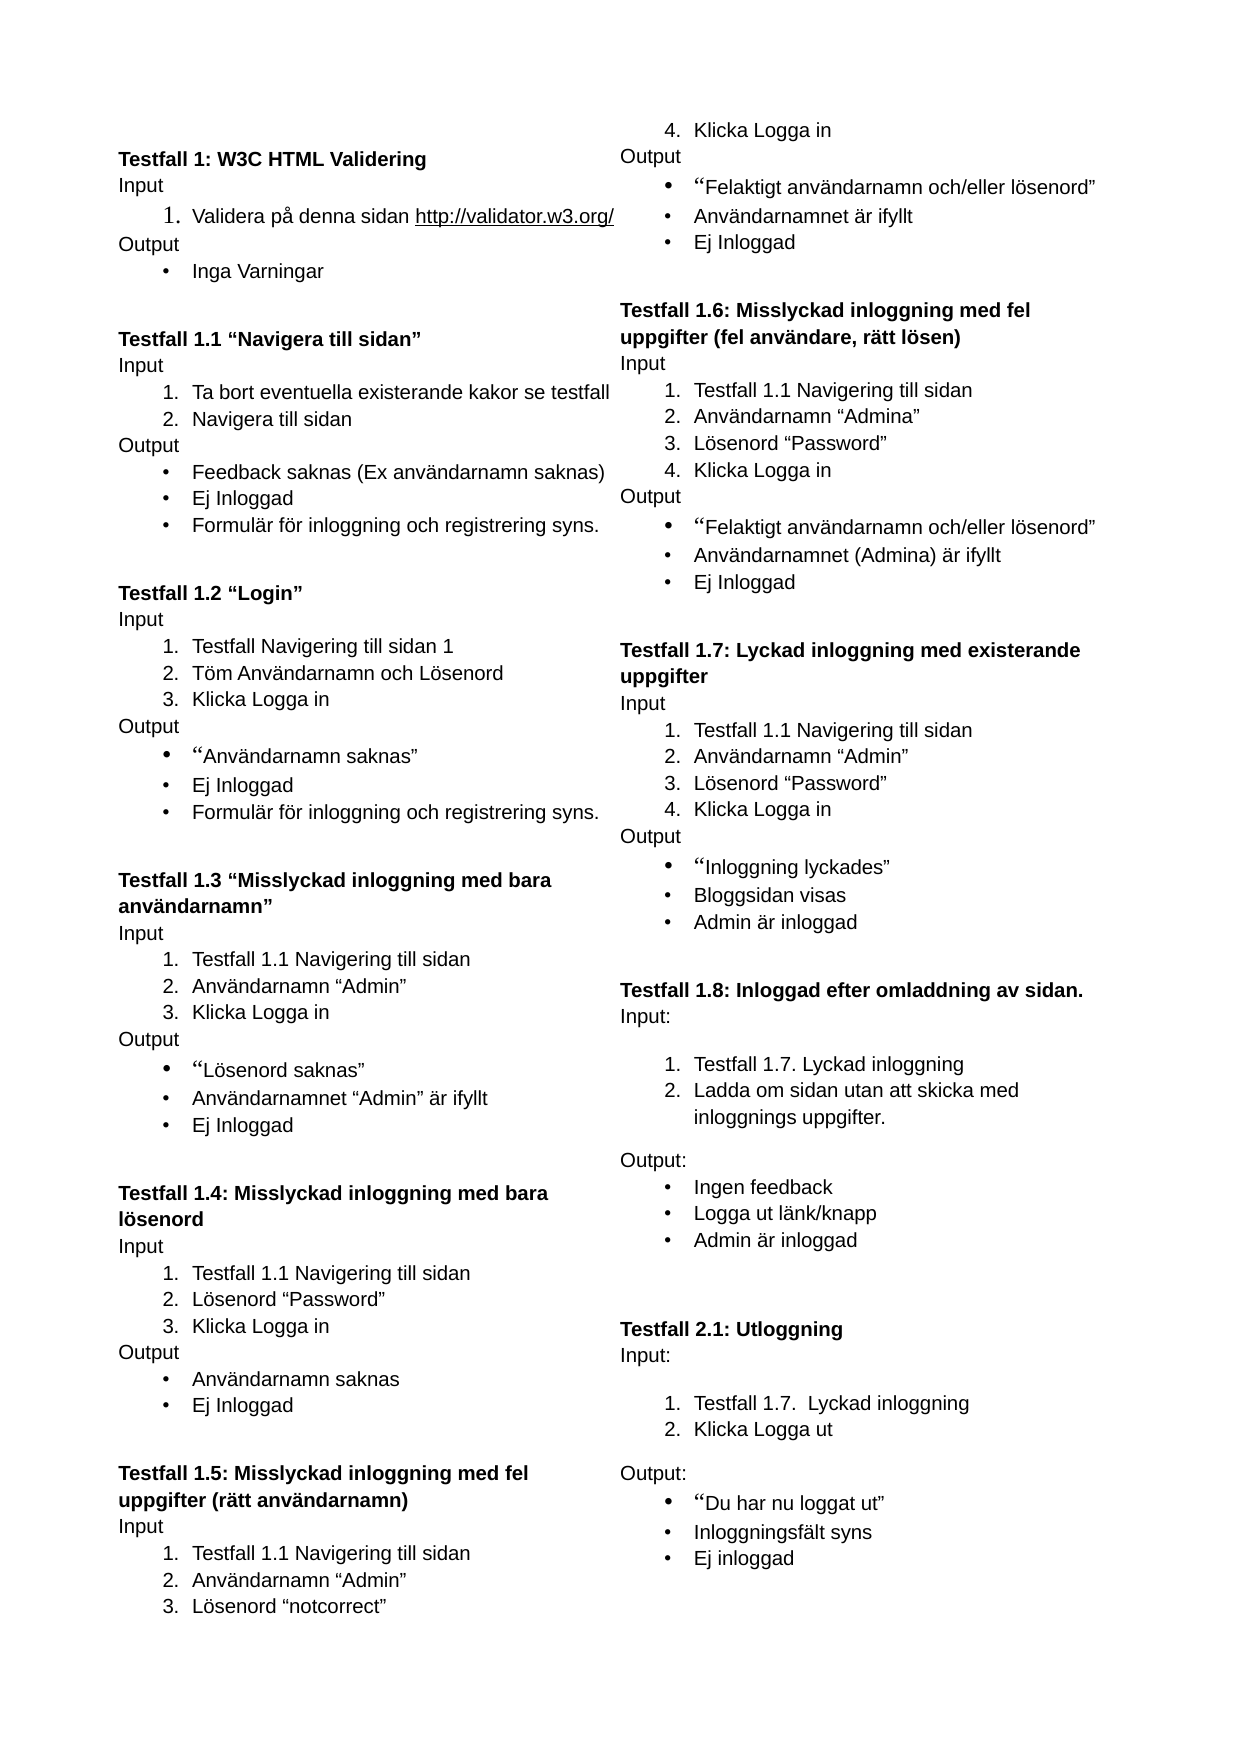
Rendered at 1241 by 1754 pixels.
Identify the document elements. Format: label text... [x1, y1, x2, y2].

list Användarnamnet är ifyllt [664, 204, 1122, 227]
list Lösenord “notcorrect” [162, 1594, 620, 1618]
text Input [118, 354, 620, 377]
list Testfall 1.7. Lyckad inloggning [664, 1391, 1122, 1414]
text Testfall 1.7: Lyckad inloggning med existerande uppgifter [620, 638, 1122, 688]
list Testfall 1.1 Navigering till sidan [162, 1261, 620, 1284]
list Inloggningsfält syns [664, 1520, 1122, 1543]
list Testfall Navigering till sidan 1 [162, 634, 620, 658]
list “Felaktigt användarnamn och/eller lösenord” [664, 171, 1122, 200]
list Ta bort eventuella existerande kakor se testfall [162, 380, 620, 404]
list Klicka Logga ut [664, 1418, 1122, 1441]
list “Användarnamn saknas” [162, 741, 620, 769]
text Output [118, 433, 620, 457]
text Testfall 1: W3C HTML Validering [118, 147, 620, 170]
list Användarnamn “Admin” [162, 974, 620, 997]
list Ej Inloggad [664, 231, 1122, 254]
list Feedback saknas (Ex användarnamn saknas) [162, 460, 620, 483]
text Input [118, 1234, 620, 1258]
list Formulär för inloggning och registrering syns. [162, 800, 620, 823]
text Output [620, 484, 1122, 508]
list Lösenord “Password” [162, 1287, 620, 1311]
list Användarnamn “Admin” [664, 744, 1122, 768]
text Output [118, 1027, 620, 1051]
list Ej Inloggad [162, 773, 620, 797]
text Testfall 1.2 “Login” [118, 581, 620, 604]
list Testfall 1.1 Navigering till sidan [162, 948, 620, 971]
list Lösenord “Password” [664, 431, 1122, 455]
text Input [620, 352, 1122, 375]
list “Du har nu loggat ut” [664, 1487, 1122, 1516]
text Testfall 1.3 “Misslyckad inloggning med bara användarnamn” [118, 868, 620, 918]
list Klicka Logga in [664, 798, 1122, 821]
text Output [118, 1341, 620, 1364]
subtitle Output: [620, 1461, 1122, 1484]
subtitle Output: [620, 1148, 1122, 1172]
list Klicka Logga in [664, 118, 1122, 141]
list Ej Inloggad [162, 487, 620, 510]
list Klicka Logga in [162, 1001, 620, 1024]
text Testfall 1.6: Misslyckad inloggning med fel uppgifter (fel användare, rätt lösen) [620, 298, 1122, 348]
list Användarnamn saknas [162, 1367, 620, 1391]
text Input: [620, 1005, 1122, 1028]
text Output [118, 233, 620, 256]
list Inga Varningar [162, 259, 620, 283]
text Testfall 1.4: Misslyckad inloggning med bara lösenord [118, 1181, 620, 1231]
list Ladda om sidan utan att skicka med inloggnings uppgifter. [664, 1079, 1122, 1128]
list Användarnamn “Admin” [162, 1568, 620, 1591]
text Output [118, 714, 620, 737]
list Lösenord “Password” [664, 771, 1122, 794]
list Ej Inloggad [162, 1394, 620, 1417]
text Input: [620, 1344, 1122, 1367]
list Testfall 1.1 Navigering till sidan [664, 378, 1122, 402]
text Input [118, 921, 620, 944]
text Input [118, 1515, 620, 1538]
text Output [620, 145, 1122, 168]
list Klicka Logga in [162, 687, 620, 711]
list Validera på denna sidan http://validator.w3.org/ [162, 200, 620, 229]
list Klicka Logga in [664, 458, 1122, 481]
text Testfall 1.8: Inloggad efter omladdning av sidan. [620, 978, 1122, 1001]
list Formulär för inloggning och registrering syns. [162, 513, 620, 537]
list Testfall 1.1 Navigering till sidan [162, 1541, 620, 1565]
text Testfall 1.5: Misslyckad inloggning med fel uppgifter (rätt användarnamn) [118, 1462, 620, 1512]
list Användarnamn “Admina” [664, 405, 1122, 428]
list “Felaktigt användarnamn och/eller lösenord” [664, 511, 1122, 540]
list Admin är inloggad [664, 910, 1122, 934]
list Ej Inloggad [664, 570, 1122, 594]
text Input [118, 608, 620, 631]
list Användarnamnet (Admina) är ifyllt [664, 544, 1122, 567]
list Töm Användarnamn och Lösenord [162, 661, 620, 684]
list “Lösenord saknas” [162, 1054, 620, 1083]
text Testfall 1.1 “Navigera till sidan” [118, 327, 620, 351]
list Ingen feedback [664, 1175, 1122, 1198]
list Användarnamnet “Admin” är ifyllt [162, 1087, 620, 1110]
list Admin är inloggad [664, 1228, 1122, 1252]
subtitle Testfall 2.1: Utloggning [620, 1317, 1122, 1340]
list Ej Inloggad [162, 1113, 620, 1137]
list Bloggsidan visas [664, 883, 1122, 907]
list Testfall 1.7. Lyckad inloggning [664, 1052, 1122, 1075]
list Klicka Logga in [162, 1314, 620, 1337]
text Input [118, 173, 620, 197]
text Input [620, 691, 1122, 715]
text Output [620, 824, 1122, 848]
list “Inloggning lyckades” [664, 851, 1122, 879]
list Logga ut länk/knapp [664, 1202, 1122, 1225]
list Ej inloggad [664, 1547, 1122, 1570]
list Testfall 1.1 Navigering till sidan [664, 718, 1122, 741]
list Navigera till sidan [162, 407, 620, 430]
